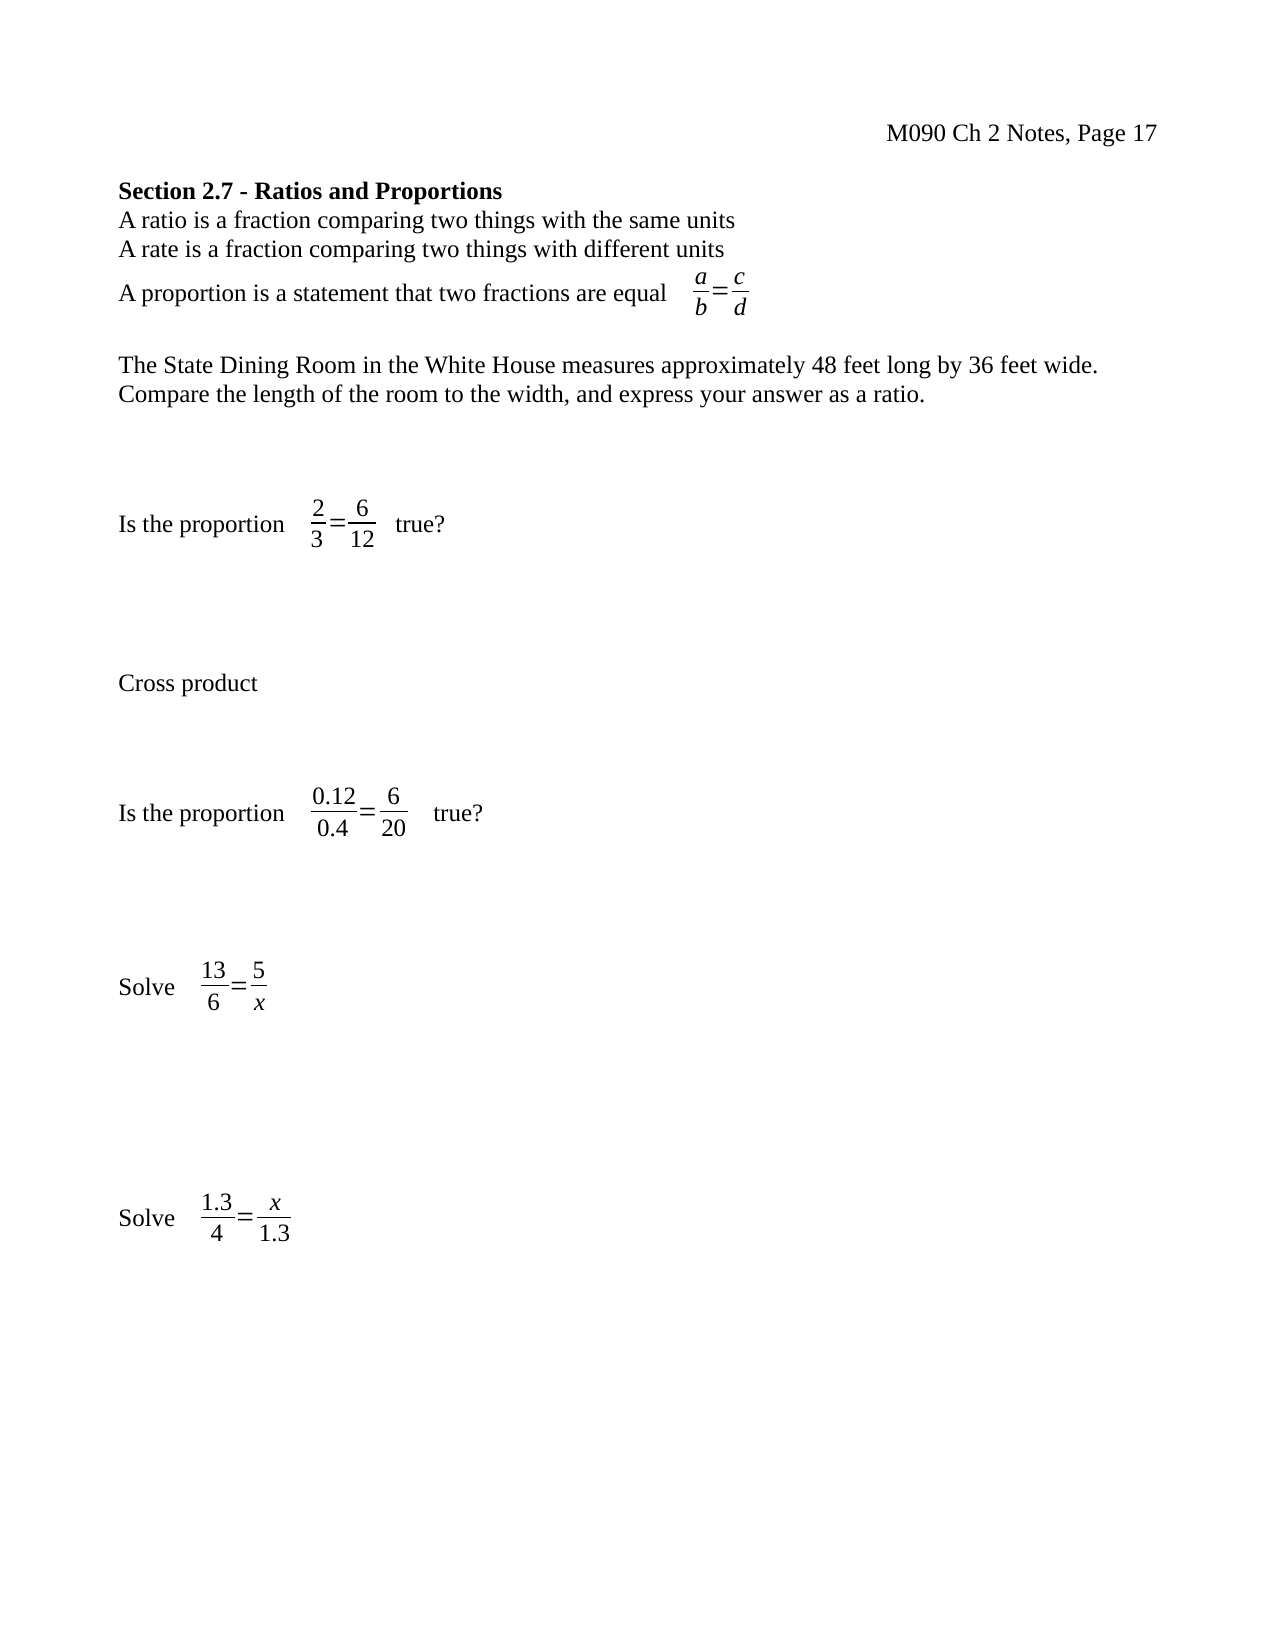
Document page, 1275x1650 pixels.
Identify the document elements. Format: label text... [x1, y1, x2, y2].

text Compare the length of the room to the width, and express your answer as a ratio. [118, 379, 1157, 408]
text A rate is a fraction comparing two things with different units [118, 234, 1157, 263]
text Is the proportion true? [118, 783, 1157, 842]
text The State Dining Room in the White House measures approximately 48 feet long by 36 feet wide. [118, 350, 1157, 379]
text Solve [118, 1188, 1157, 1247]
text A proportion is a statement that two fractions are equal [118, 263, 1157, 322]
text A ratio is a fraction comparing two things with the same units [118, 205, 1157, 234]
text Cross product [118, 668, 1157, 697]
text Is the proportion true? [118, 494, 1157, 553]
text Solve [118, 957, 1157, 1016]
text Section 2.7 - Ratios and Proportions [118, 176, 1157, 205]
